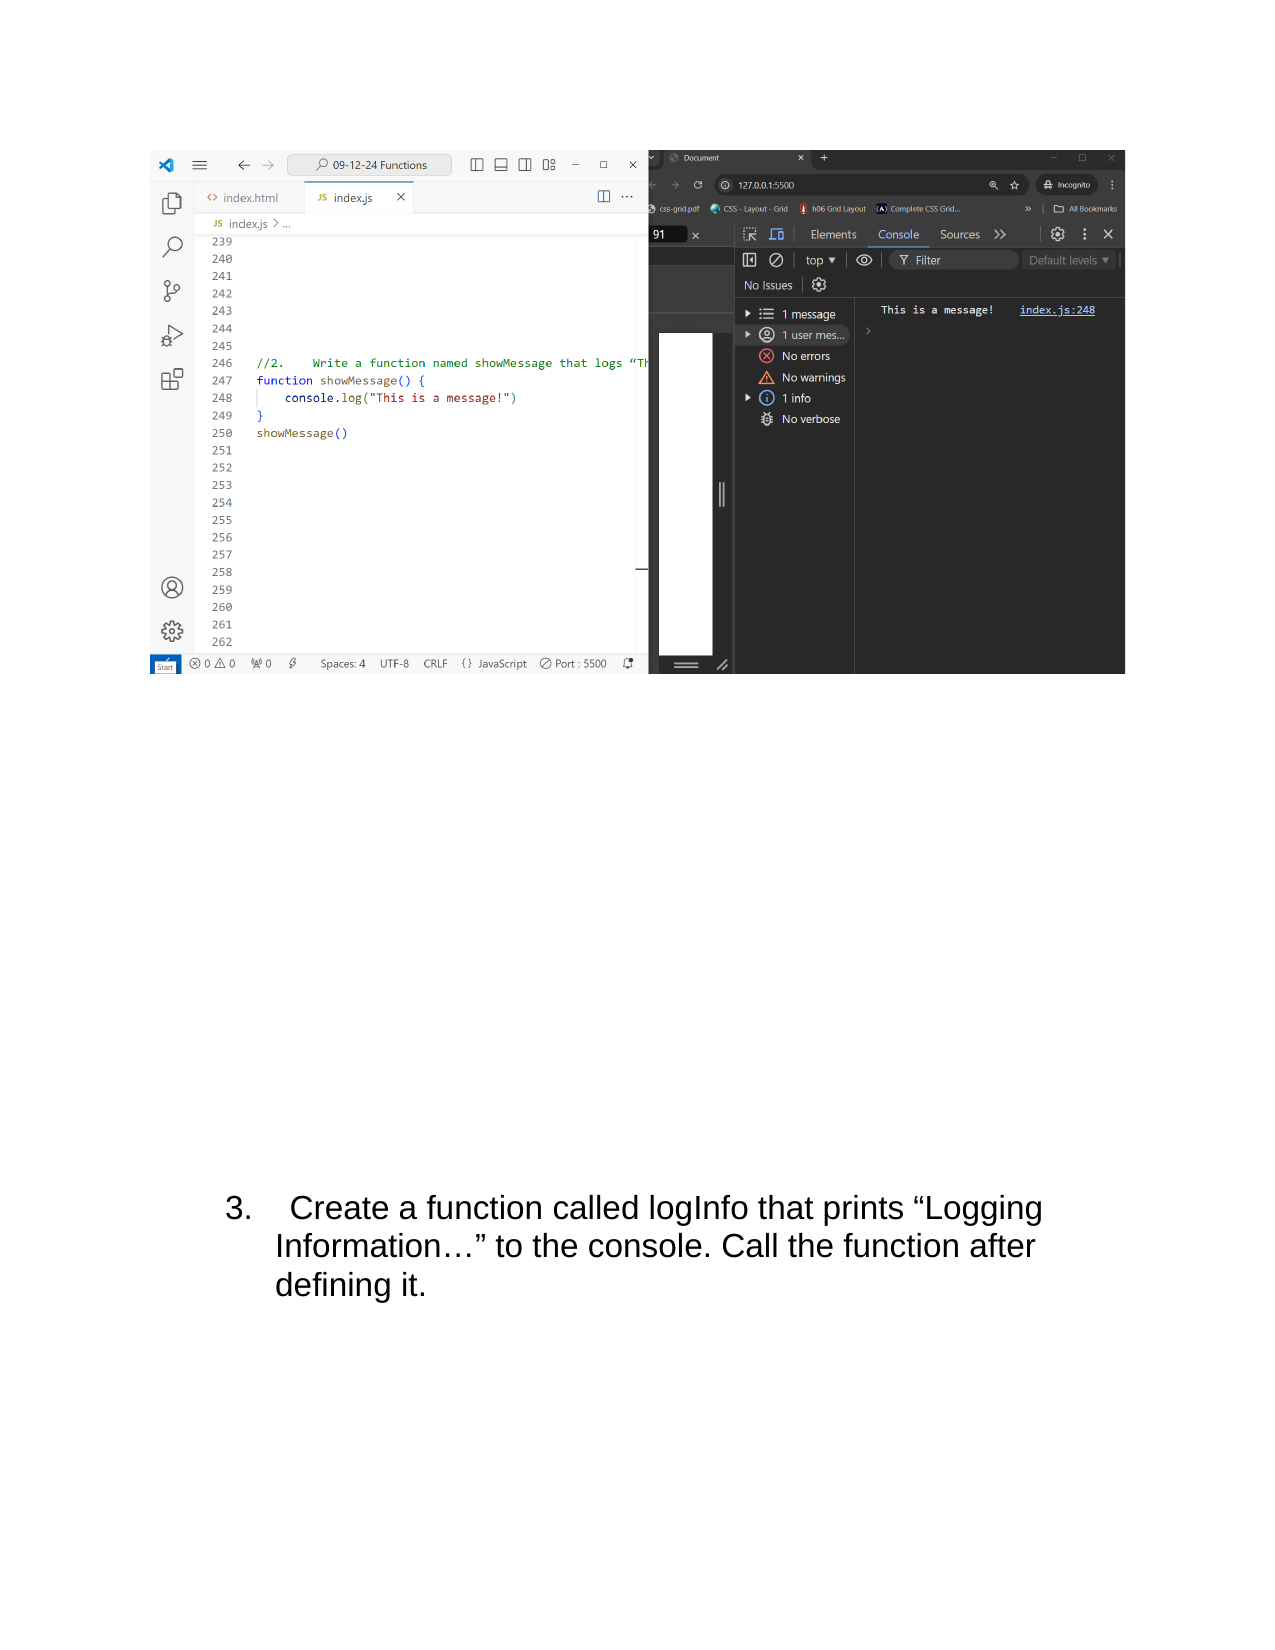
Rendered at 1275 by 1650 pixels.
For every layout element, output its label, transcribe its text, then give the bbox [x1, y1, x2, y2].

text 3. Create a function called logInfo that prints “Logging Information…” to the console. Call the function after defining it. [225, 1188, 1125, 1303]
picture [150, 150, 1125, 674]
